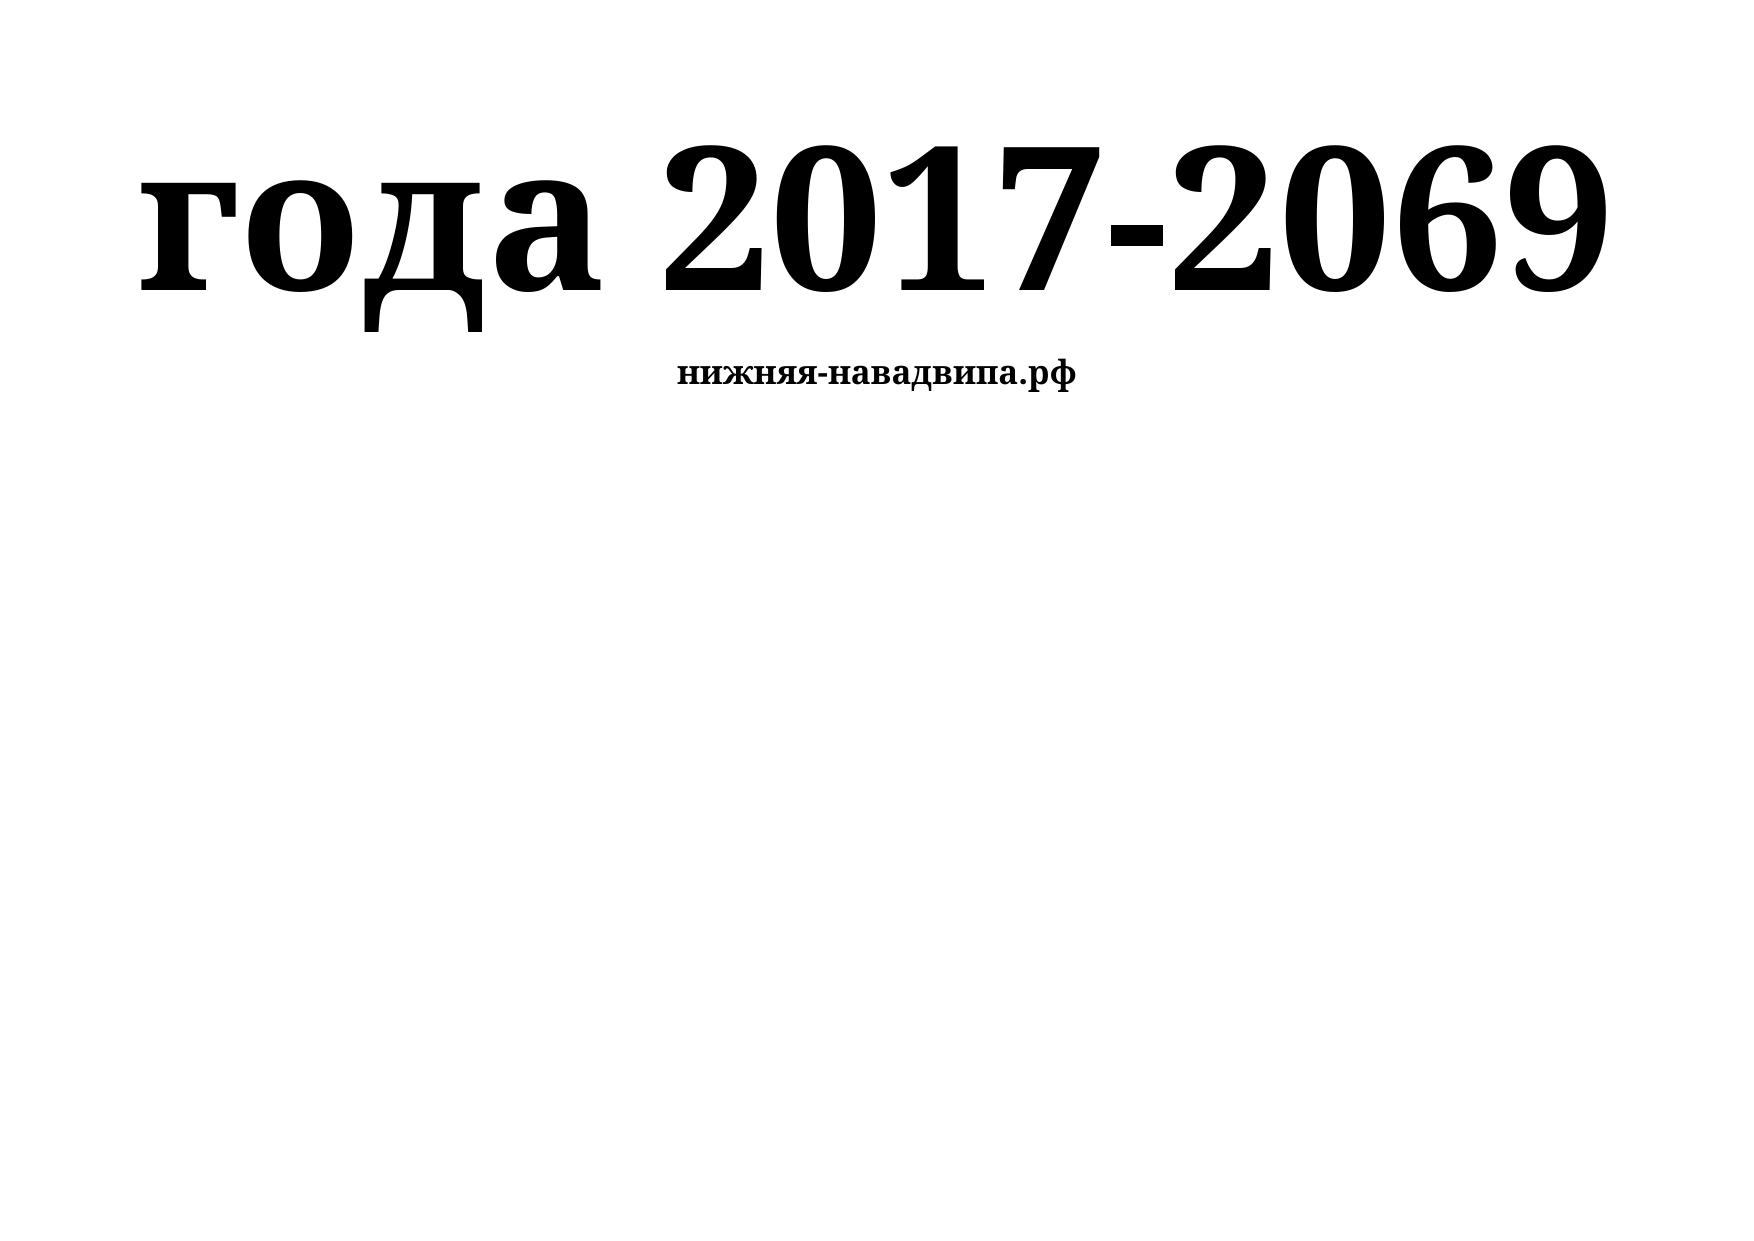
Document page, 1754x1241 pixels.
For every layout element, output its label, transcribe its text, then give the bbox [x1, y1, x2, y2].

text нижняя-навадвипа.рф [118, 349, 1636, 394]
text года 2017-2069 [118, 77, 1636, 349]
